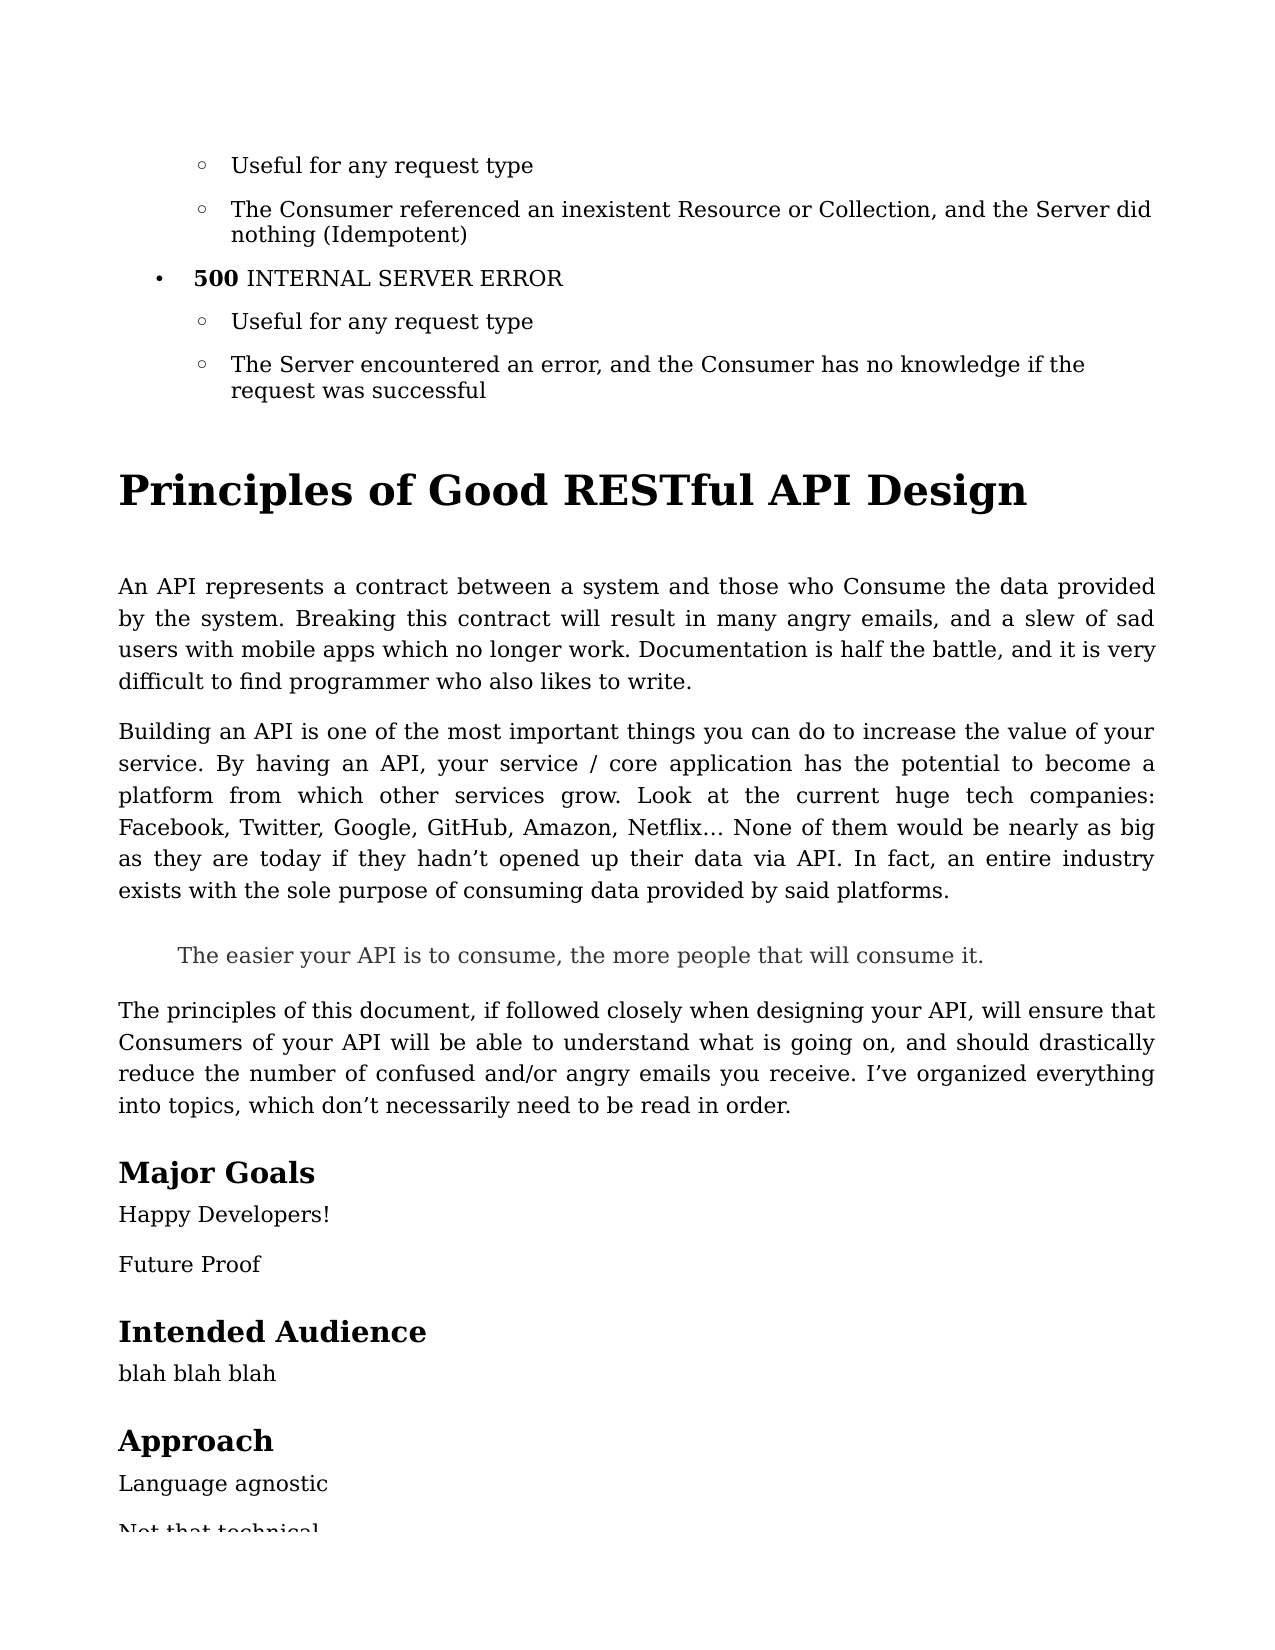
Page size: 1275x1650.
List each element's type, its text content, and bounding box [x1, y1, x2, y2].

list 500 INTERNAL SERVER ERROR [156, 266, 1157, 291]
list Useful for any request type [193, 309, 1157, 334]
list The Consumer referenced an inexistent Resource or Collection, and the Server did nothing (Idempotent) [193, 197, 1157, 248]
list Useful for any request type [193, 153, 1157, 179]
list The Server encountered an error, and the Consumer has no knowledge if the request was successful [193, 352, 1157, 403]
